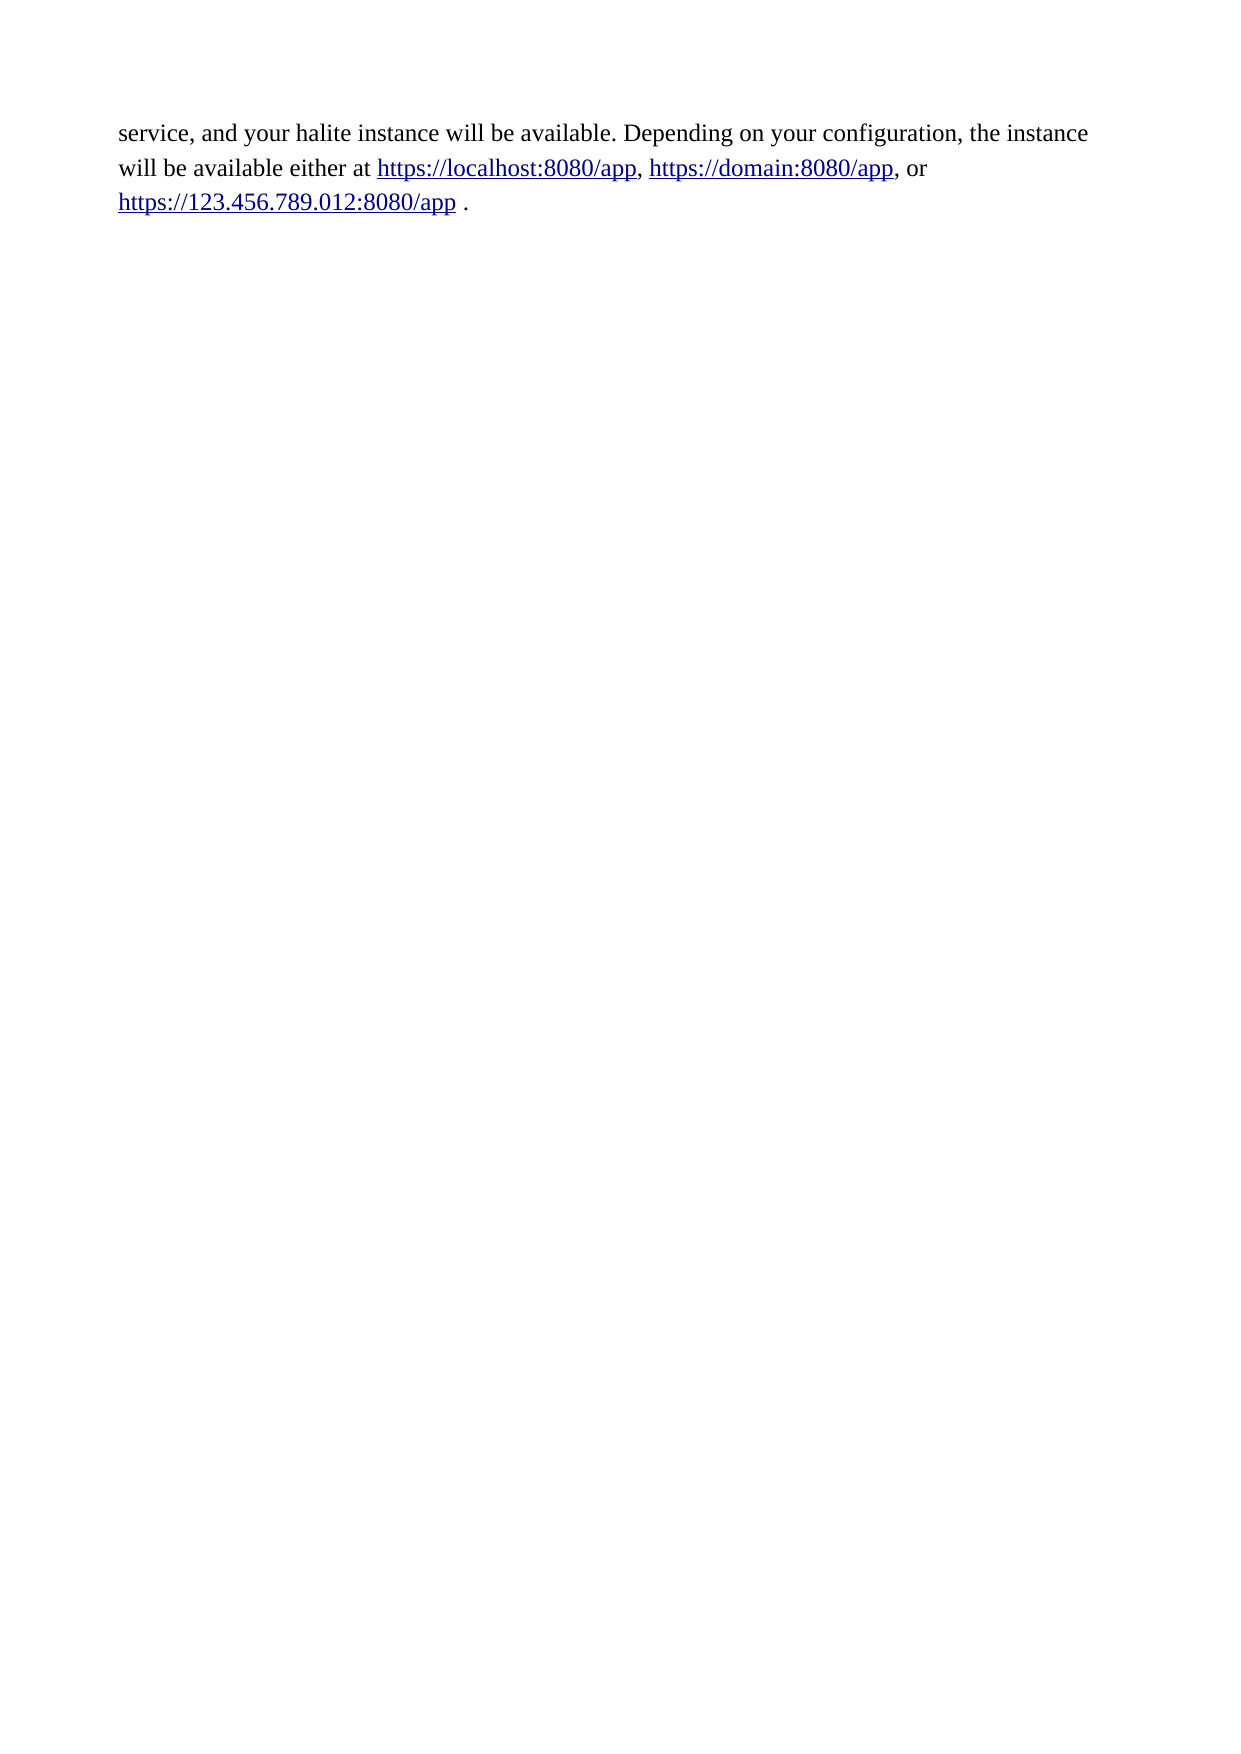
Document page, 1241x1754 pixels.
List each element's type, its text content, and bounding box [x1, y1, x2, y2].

text service, and your halite instance will be available. Depending on your configuration, the instance will be available either at https://localhost:8080/app, https://domain:8080/app, or https://123.456.789.012:8080/app . [118, 118, 1122, 216]
